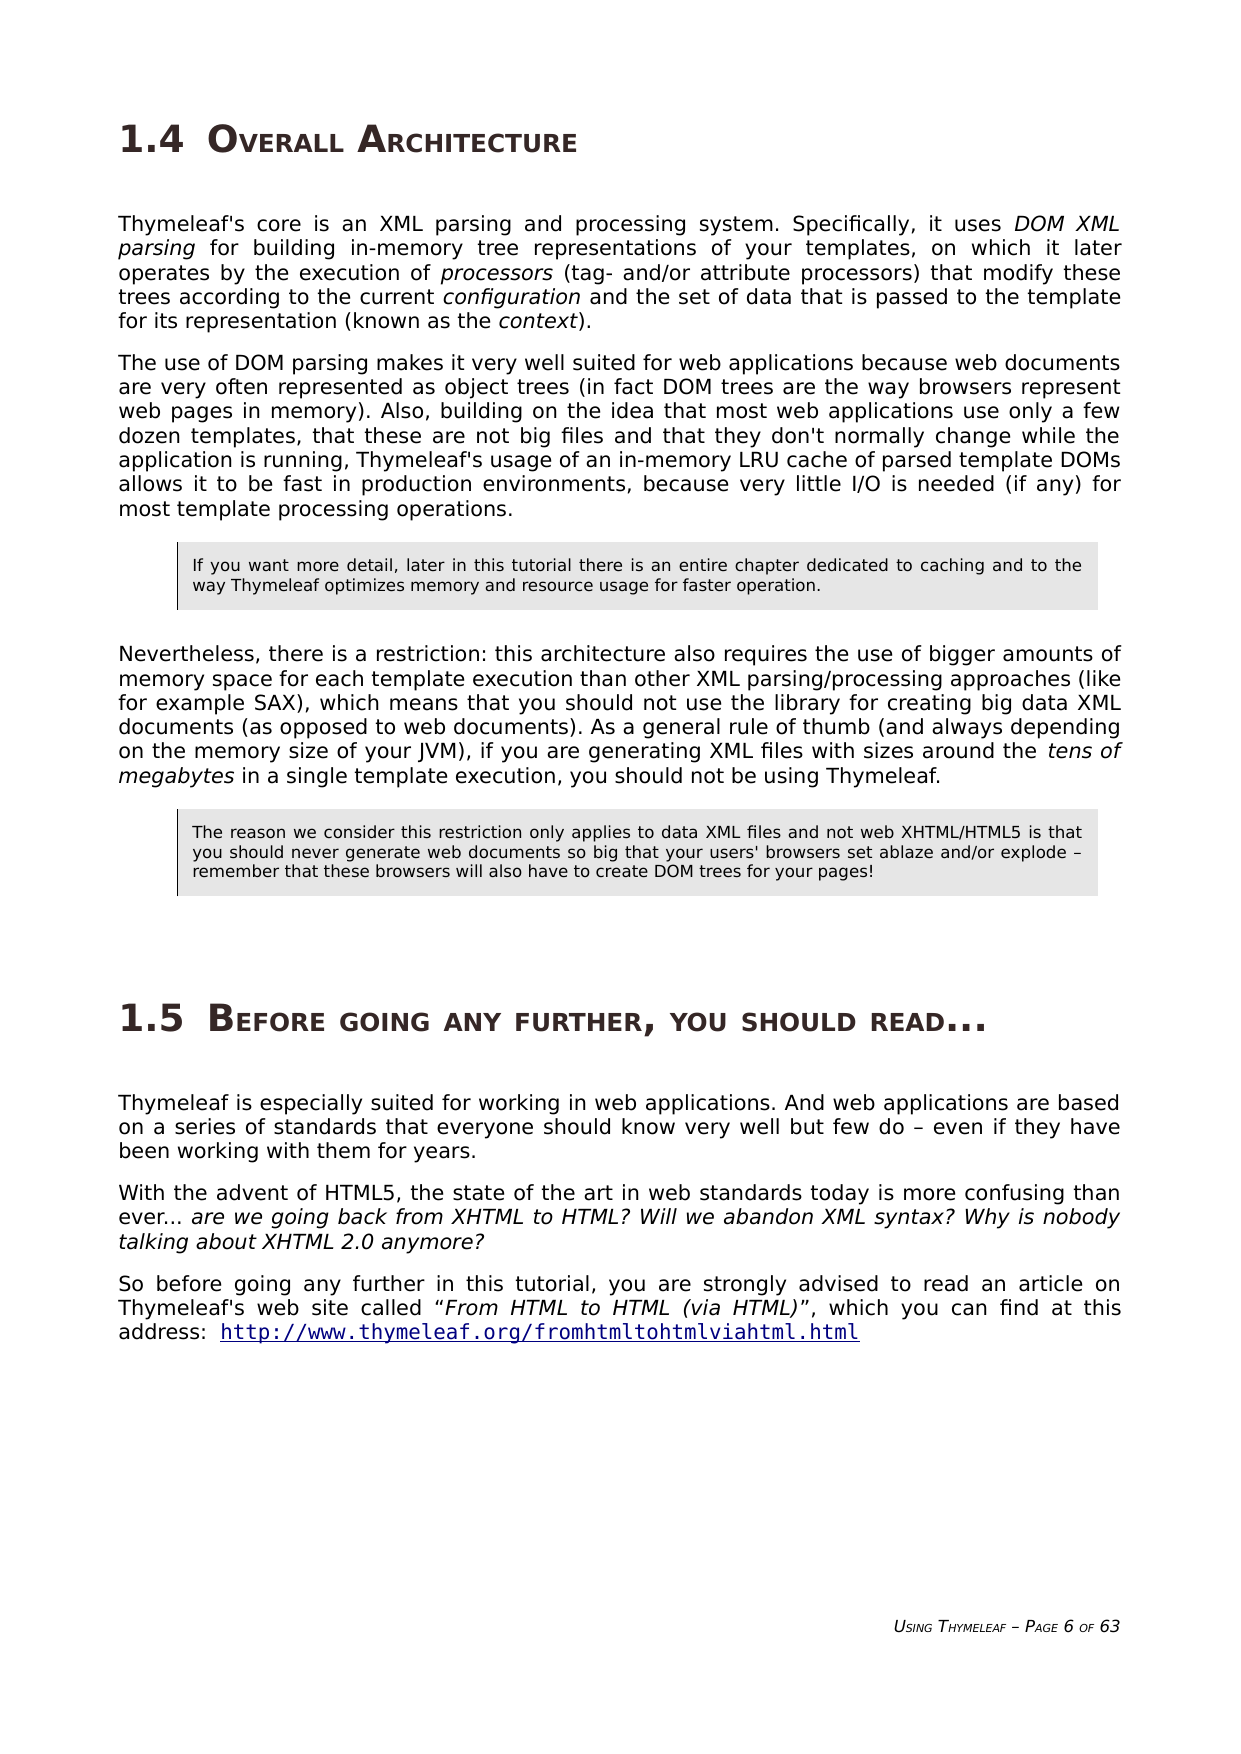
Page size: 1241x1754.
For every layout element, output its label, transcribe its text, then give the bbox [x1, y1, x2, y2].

subtitle Before going any further, you should read... [118, 997, 1122, 1040]
text The use of DOM parsing makes it very well suited for web applications because web documents are very often represented as object trees (in fact DOM trees are the way browsers represent web pages in memory). Also, building on the idea that most web applications use only a few dozen templates, that these are not big files and that they don't normally change while the application is running, Thymeleaf's usage of an in-memory LRU cache of parsed template DOMs allows it to be fast in production environments, because very little I/O is needed (if any) for most template processing operations. [118, 351, 1122, 521]
text With the advent of HTML5, the state of the art in web standards today is more confusing than ever... are we going back from XHTML to HTML? Will we abandon XML syntax? Why is nobody talking about XHTML 2.0 anymore? [118, 1181, 1122, 1254]
text The reason we consider this restriction only applies to data XML files and not web XHTML/HTML5 is that you should never generate web documents so big that your users' browsers set ablaze and/or explode – remember that these browsers will also have to create DOM trees for your pages! [178, 809, 1098, 896]
text Thymeleaf's core is an XML parsing and processing system. Specifically, it uses DOM XML parsing for building in-memory tree representations of your templates, on which it later operates by the execution of processors (tag- and/or attribute processors) that modify these trees according to the current configuration and the set of data that is passed to the template for its representation (known as the context). [118, 212, 1122, 333]
text If you want more detail, later in this tutorial there is an entire chapter dedicated to caching and to the way Thymeleaf optimizes memory and resource usage for faster operation. [178, 542, 1098, 610]
text Nevertheless, there is a restriction: this architecture also requires the use of bigger amounts of memory space for each template execution than other XML parsing/processing approaches (like for example SAX), which means that you should not use the library for creating big data XML documents (as opposed to web documents). As a general rule of thumb (and always depending on the memory size of your JVM), if you are generating XML files with sizes around the tens of megabytes in a single template execution, you should not be using Thymeleaf. [118, 642, 1122, 788]
text Thymeleaf is especially suited for working in web applications. And web applications are based on a series of standards that everyone should know very well but few do – even if they have been working with them for years. [118, 1091, 1122, 1163]
text So before going any further in this tutorial, you are strongly advised to read an article on Thymeleaf's web site called “From HTML to HTML (via HTML)”, which you can find at this address: http://www.thymeleaf.org/fromhtmltohtmlviahtml.html [118, 1272, 1122, 1344]
subtitle Overall Architecture [118, 118, 1122, 162]
